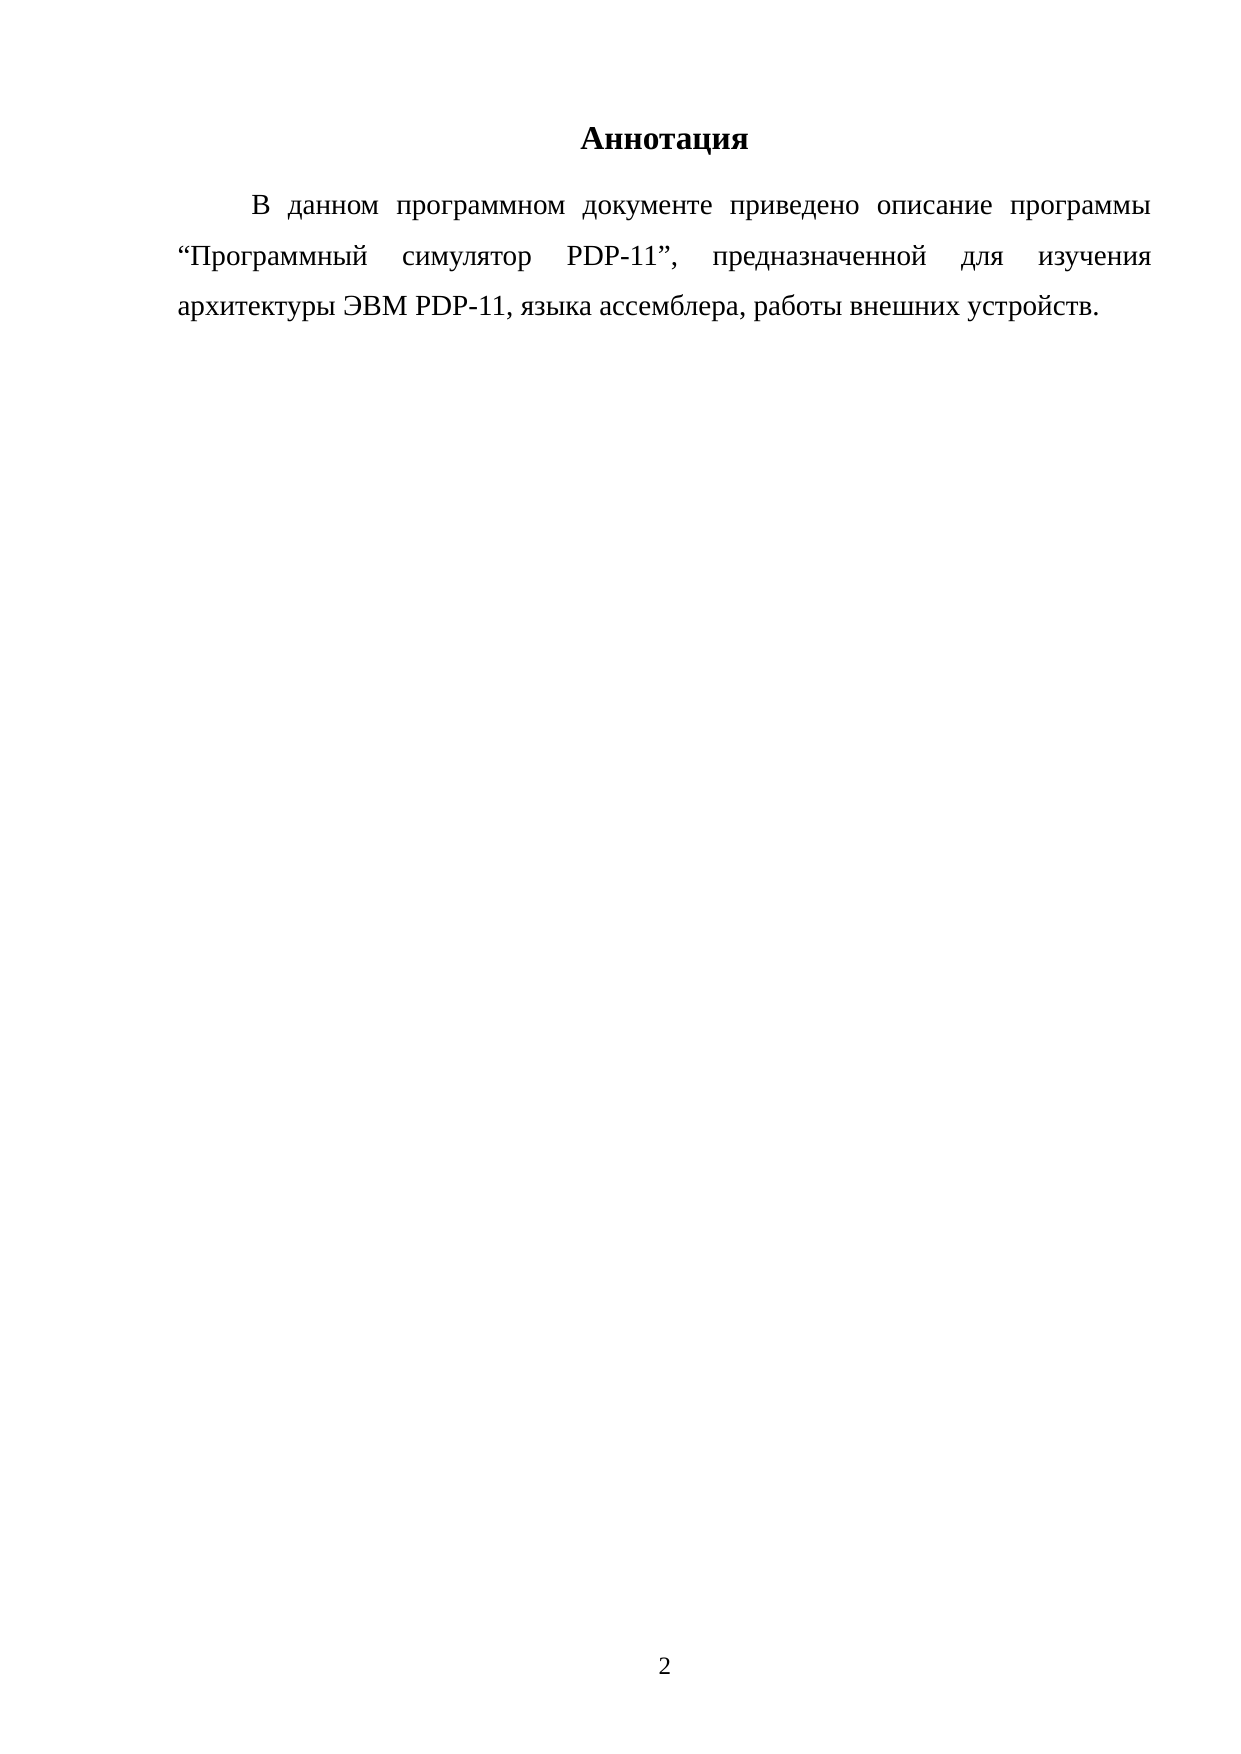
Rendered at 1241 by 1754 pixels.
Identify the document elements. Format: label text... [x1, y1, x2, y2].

text В данном программном документе приведено описание программы “Программный симулятор PDP-11”, предназначенной для изучения архитектуры ЭВМ PDP-11, языка ассемблера, работы внешних устройств. [177, 187, 1152, 322]
subtitle Аннотация [177, 118, 1152, 156]
